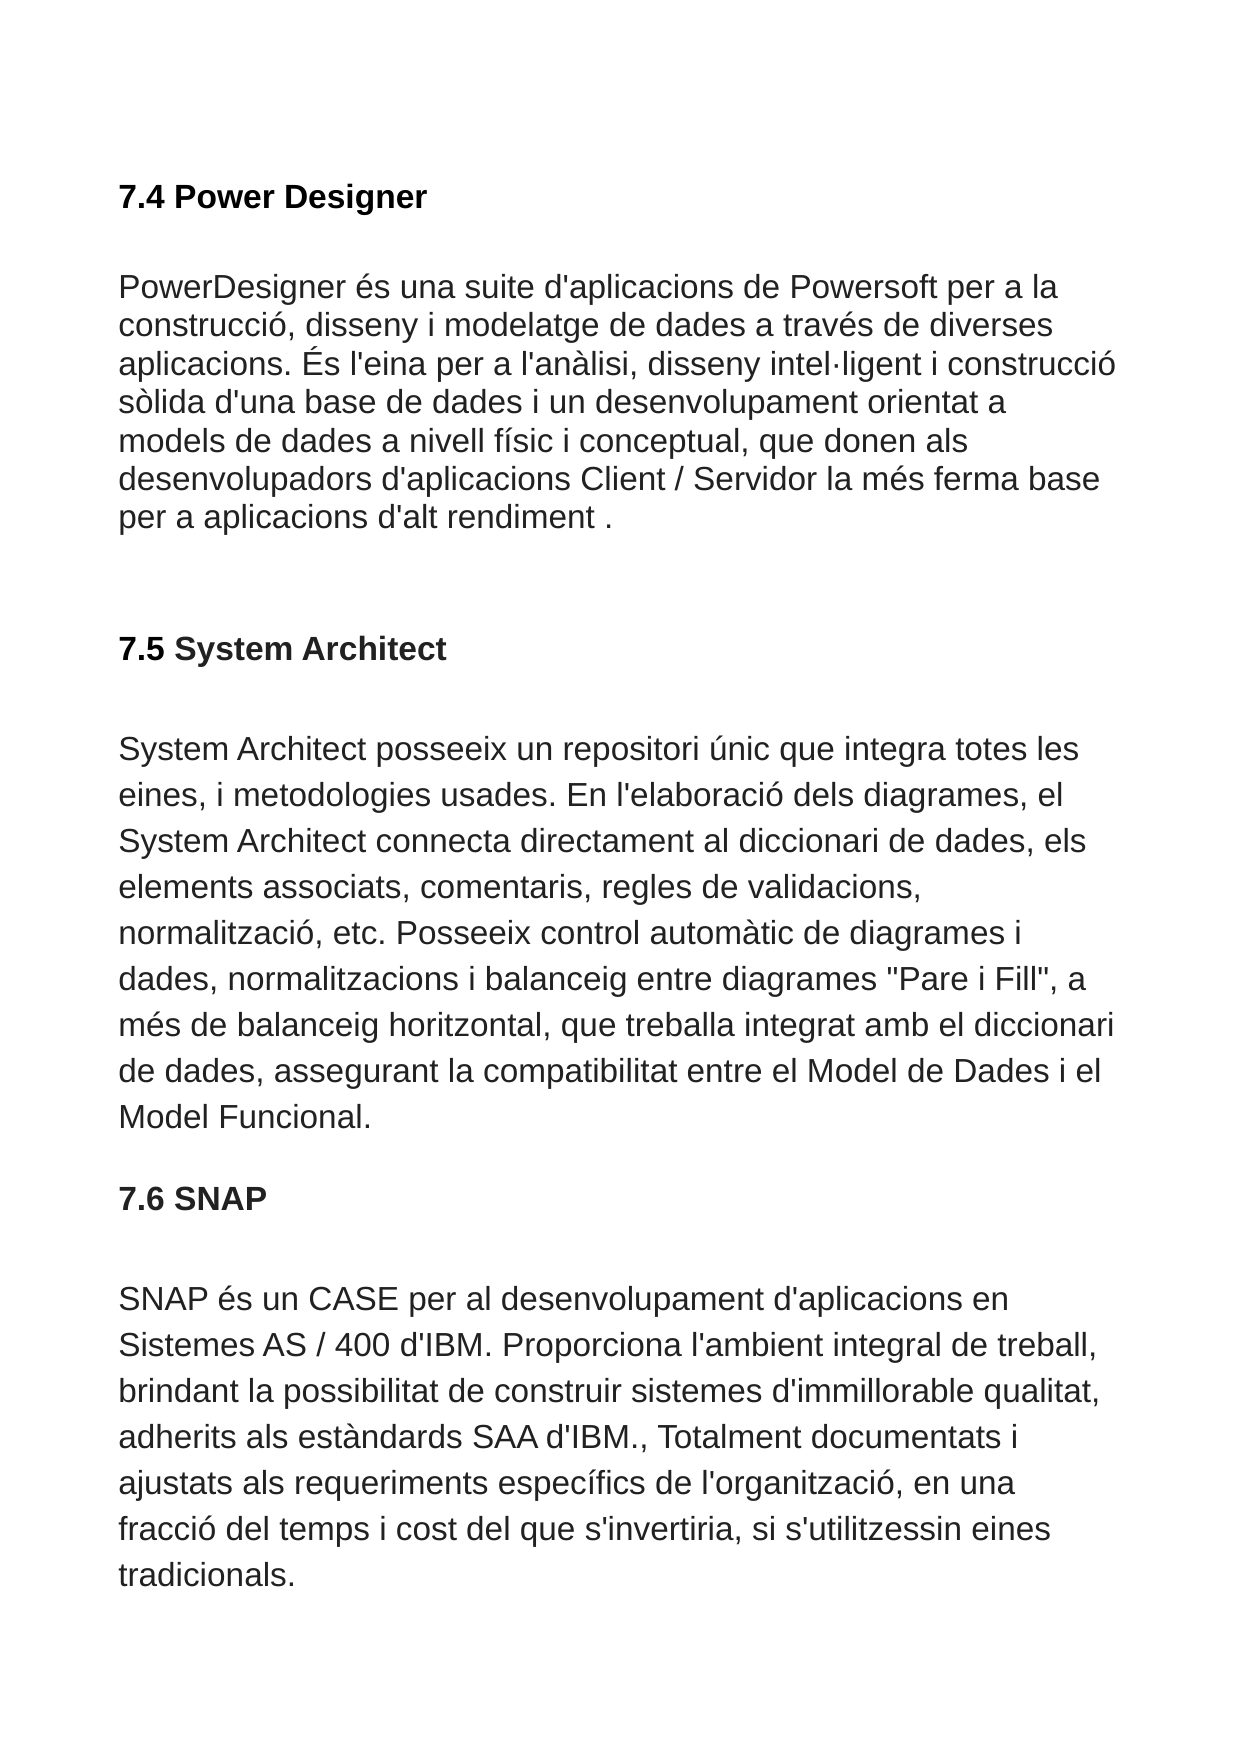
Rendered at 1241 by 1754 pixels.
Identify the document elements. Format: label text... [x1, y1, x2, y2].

text PowerDesigner és una suite d'aplicacions de Powersoft per a la construcció, disseny i modelatge de dades a través de diverses [118, 267, 1122, 344]
subtitle 7.4 Power Designer [118, 177, 1122, 216]
text System Architect posseeix un repositori únic que integra totes les eines, i metodologies usades. En l'elaboració dels diagrames, el System Architect connecta directament al diccionari de dades, els elements associats, comentaris, regles de validacions, normalització, etc. Posseeix control automàtic de diagrames i dades, normalitzacions i balanceig entre diagrames "Pare i Fill", a més de balanceig horitzontal, que treballa integrat amb el diccionari de dades, assegurant la compatibilitat entre el Model de Dades i el Model Funcional. [118, 729, 1122, 1136]
subtitle 7.5 System Architect [118, 629, 1122, 667]
subtitle 7.6 SNAP [118, 1179, 1122, 1217]
text aplicacions. És l'eina per a l'anàlisi, disseny intel·ligent i construcció sòlida d'una base de dades i un desenvolupament orientat a models de dades a nivell físic i conceptual, que donen als desenvolupadors d'aplicacions Client / Servidor la més ferma base per a aplicacions d'alt rendiment . [118, 344, 1122, 536]
text SNAP és un CASE per al desenvolupament d'aplicacions en Sistemes AS / 400 d'IBM. Proporciona l'ambient integral de treball, brindant la possibilitat de construir sistemes d'immillorable qualitat, adherits als estàndards SAA d'IBM., Totalment documentats i ajustats als requeriments específics de l'organització, en una fracció del temps i cost del que s'invertiria, si s'utilitzessin eines tradicionals. [118, 1279, 1122, 1594]
